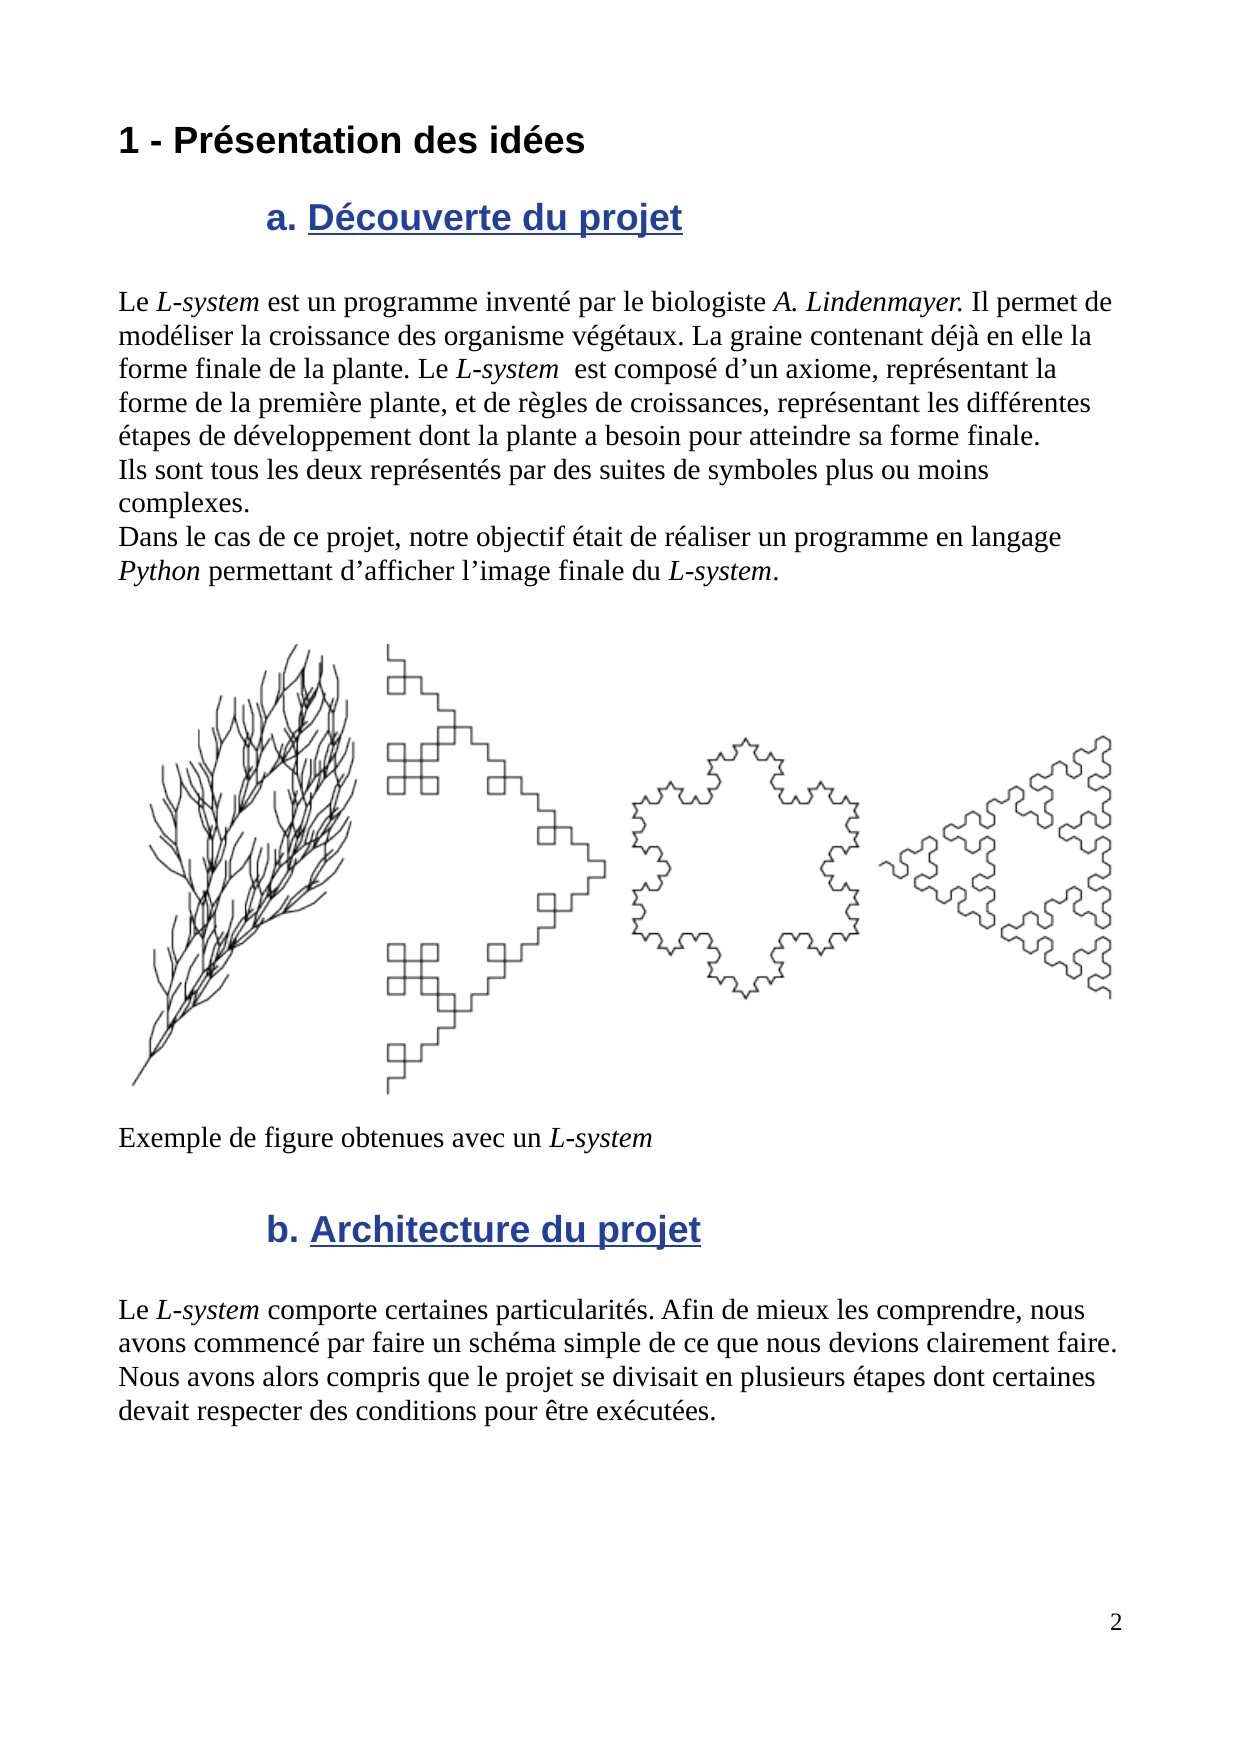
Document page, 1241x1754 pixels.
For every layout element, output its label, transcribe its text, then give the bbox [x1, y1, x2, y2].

text Nous avons alors compris que le projet se divisait en plusieurs étapes dont certaines devait respecter des conditions pour être exécutées. [118, 1359, 1122, 1426]
text Le L-system comporte certaines particularités. Afin de mieux les comprendre, nous avons commencé par faire un schéma simple de ce que nous devions clairement faire. [118, 1292, 1122, 1359]
subtitle a. Découverte du projet [118, 195, 1122, 238]
text Dans le cas de ce projet, notre objectif était de réaliser un programme en langage Python permettant d’afficher l’image finale du L-system. [118, 519, 1122, 586]
text Exemple de figure obtenues avec un L-system [118, 620, 1122, 1153]
text Ils sont tous les deux représentés par des suites de symboles plus ou moins complexes. [118, 452, 1122, 519]
text Le L-system est un programme inventé par le biologiste A. Lindenmayer. Il permet de modéliser la croissance des organisme végétaux. La graine contenant déjà en elle la forme finale de la plante. Le L-system est composé d’un axiome, représentant la forme de la première plante, et de règles de croissances, représentant les différentes étapes de développement dont la plante a besoin pour atteindre sa forme finale. [118, 284, 1122, 452]
picture [120, 619, 1121, 1120]
subtitle 1 - Présentation des idées [118, 118, 1122, 162]
subtitle b. Architecture du projet [118, 1208, 1122, 1251]
